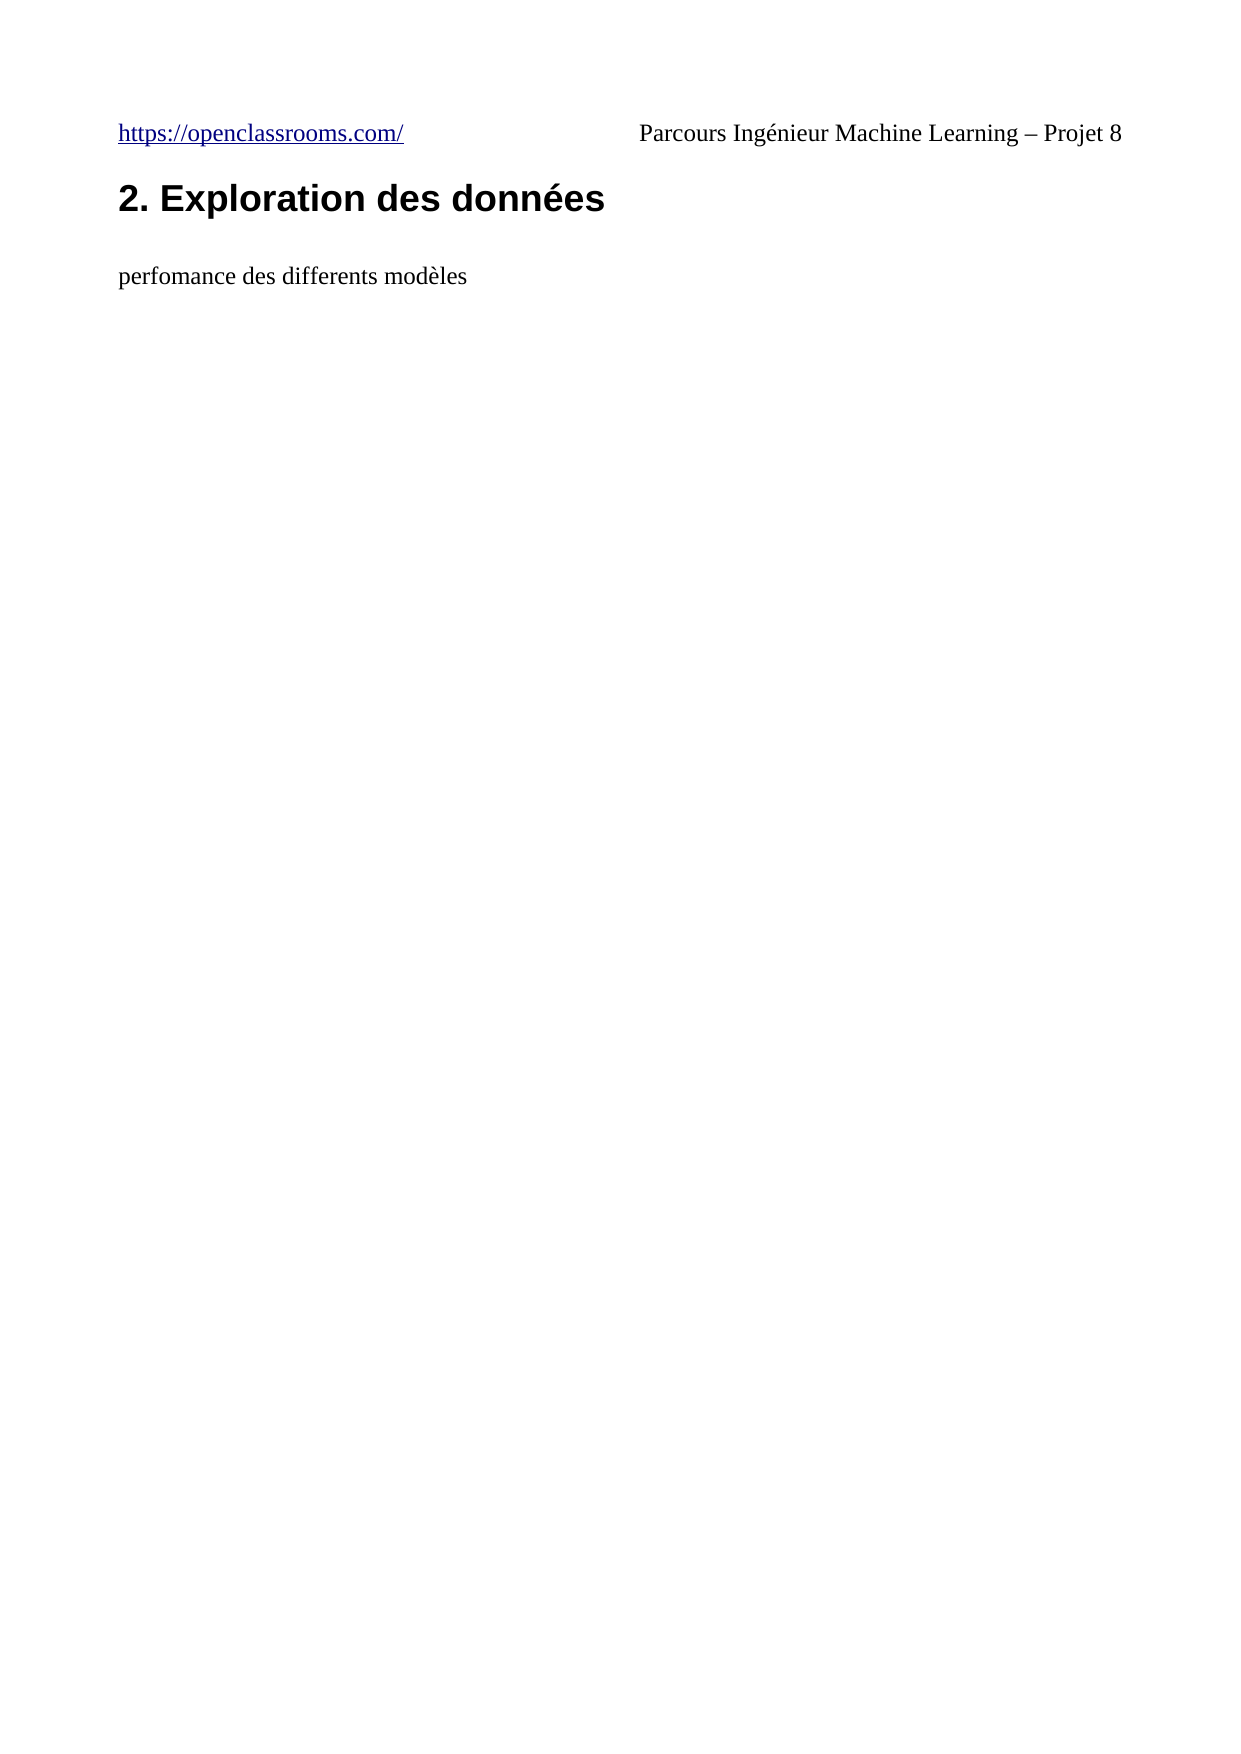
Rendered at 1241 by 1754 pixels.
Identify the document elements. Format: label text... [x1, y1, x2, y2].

subtitle 2. Exploration des données [118, 176, 1122, 219]
text perfomance des differents modèles [118, 261, 1122, 289]
